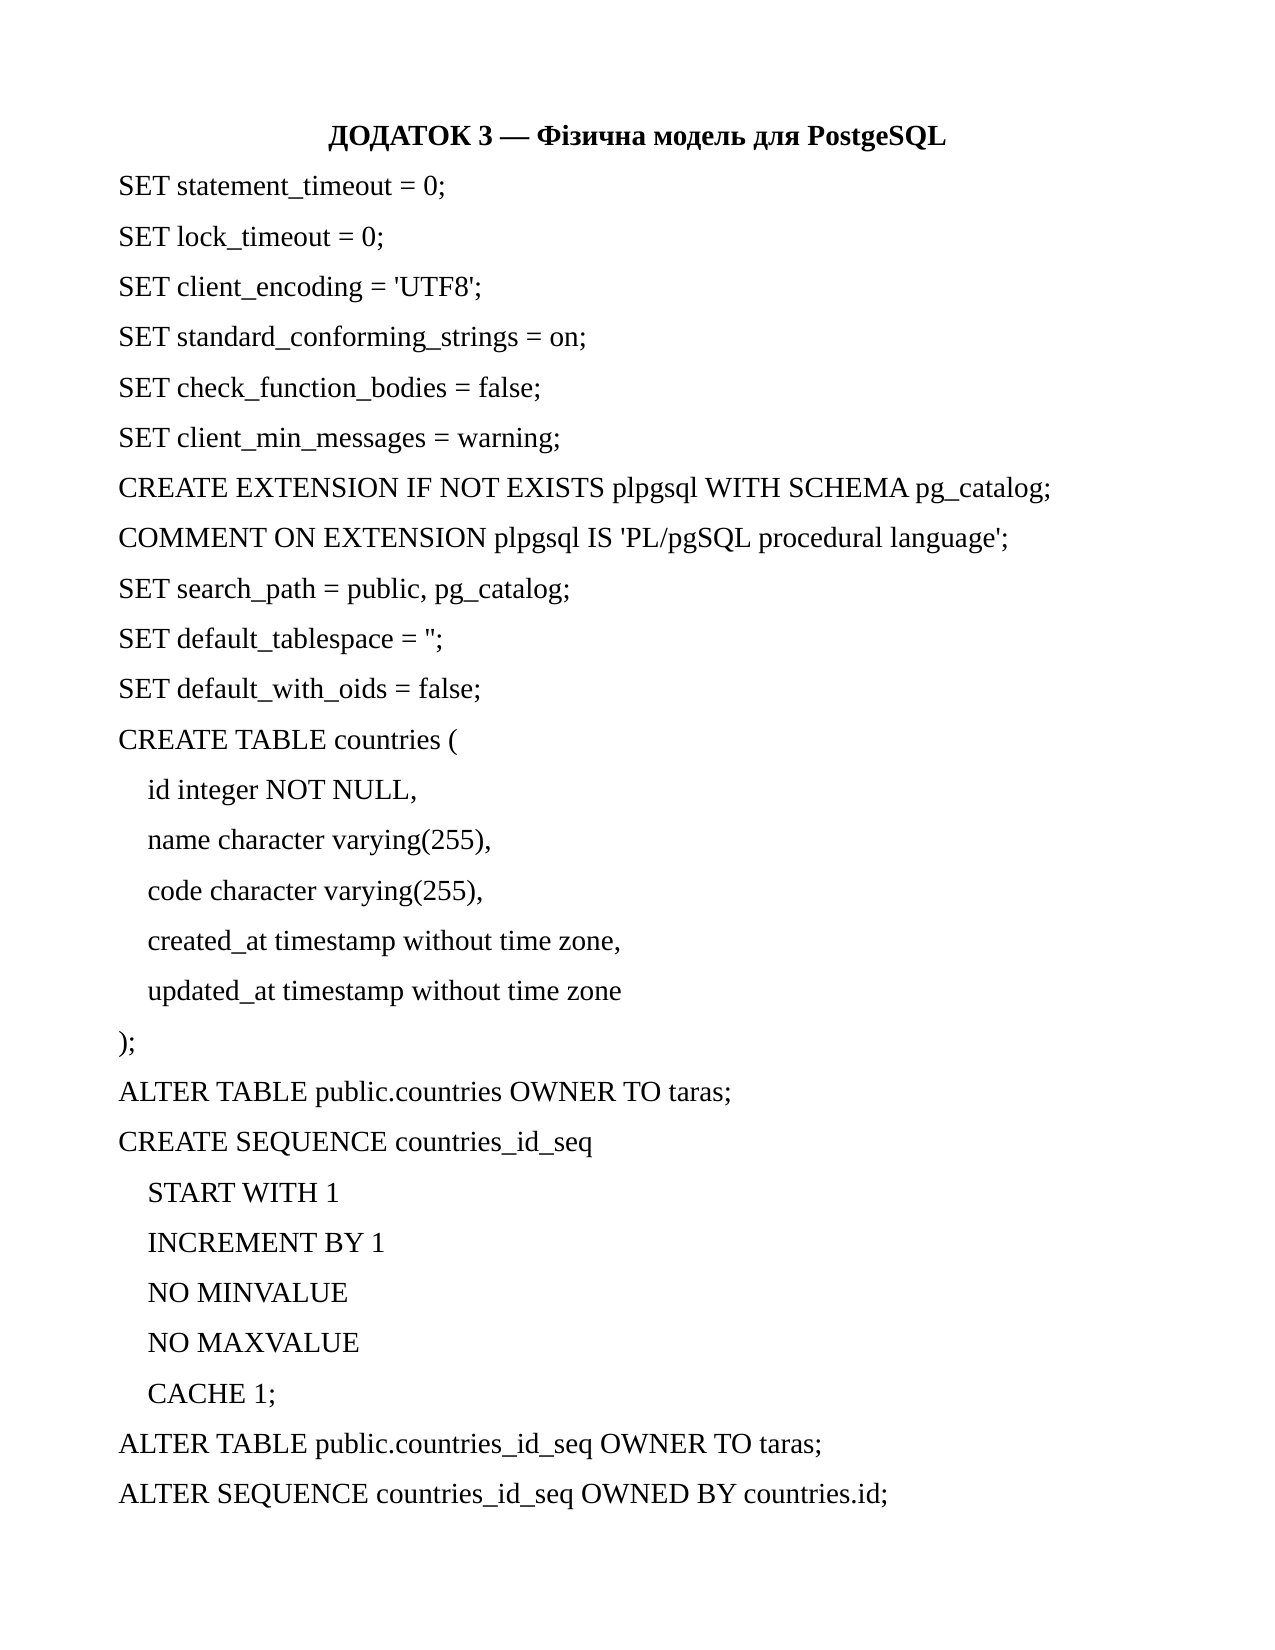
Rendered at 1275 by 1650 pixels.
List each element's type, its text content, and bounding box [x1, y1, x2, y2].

text code character varying(255), [118, 873, 1157, 906]
text SET search_path = public, pg_catalog; [118, 571, 1157, 604]
text ALTER SEQUENCE countries_id_seq OWNED BY countries.id; [118, 1477, 1157, 1510]
text SET client_encoding = 'UTF8'; [118, 269, 1157, 303]
text SET check_function_bodies = false; [118, 370, 1157, 403]
text updated_at timestamp without time zone [118, 973, 1157, 1007]
text ALTER TABLE public.countries OWNER TO taras; [118, 1074, 1157, 1108]
text SET lock_timeout = 0; [118, 219, 1157, 252]
text CREATE EXTENSION IF NOT EXISTS plpgsql WITH SCHEMA pg_catalog; [118, 470, 1157, 504]
text CREATE TABLE countries ( [118, 722, 1157, 755]
text SET client_min_messages = warning; [118, 420, 1157, 453]
text SET default_tablespace = ''; [118, 621, 1157, 655]
text id integer NOT NULL, [118, 772, 1157, 806]
text ДОДАТОК 3 — Фізична модель для PostgeSQL [118, 118, 1157, 152]
text SET default_with_oids = false; [118, 672, 1157, 705]
text ); [118, 1024, 1157, 1057]
text ALTER TABLE public.countries_id_seq OWNER TO taras; [118, 1426, 1157, 1460]
text NO MINVALUE [118, 1275, 1157, 1309]
text INCREMENT BY 1 [118, 1225, 1157, 1258]
text CREATE SEQUENCE countries_id_seq [118, 1124, 1157, 1158]
text SET standard_conforming_strings = on; [118, 319, 1157, 353]
text name character varying(255), [118, 822, 1157, 856]
text NO MAXVALUE [118, 1326, 1157, 1359]
text SET statement_timeout = 0; [118, 168, 1157, 202]
text CACHE 1; [118, 1376, 1157, 1409]
text created_at timestamp without time zone, [118, 923, 1157, 957]
text COMMENT ON EXTENSION plpgsql IS 'PL/pgSQL procedural language'; [118, 521, 1157, 554]
text START WITH 1 [118, 1175, 1157, 1208]
